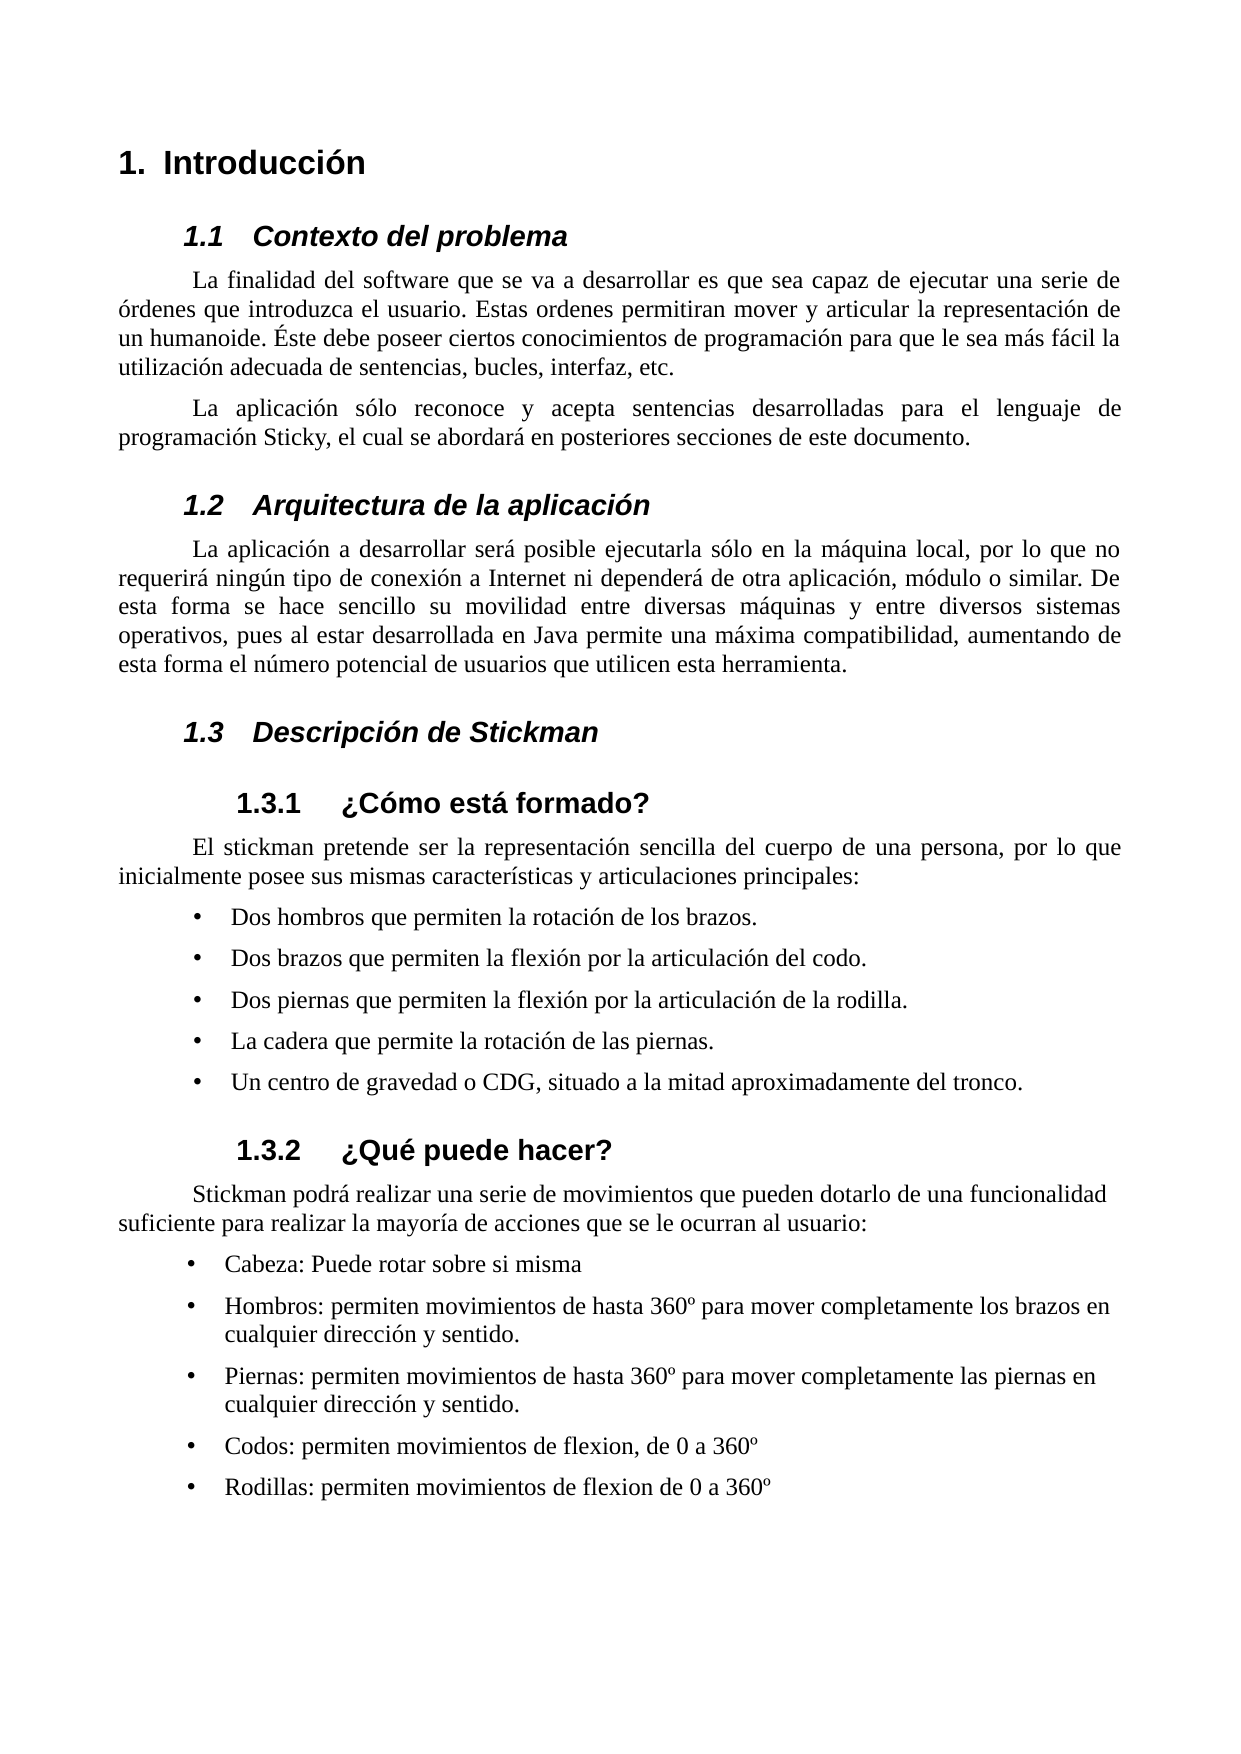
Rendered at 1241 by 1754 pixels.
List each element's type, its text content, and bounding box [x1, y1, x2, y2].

list La cadera que permite la rotación de las piernas. [193, 1026, 1122, 1055]
list Cabeza: Puede rotar sobre si misma [187, 1249, 1122, 1278]
subtitle ¿Qué puede hacer? [193, 1133, 1122, 1167]
list Rodillas: permiten movimientos de flexion de 0 a 360º [187, 1472, 1122, 1501]
text La aplicación sólo reconoce y acepta sentencias desarrolladas para el lenguaje de programación Sticky, el cual se abordará en posteriores secciones de este documento. [118, 393, 1122, 450]
list Codos: permiten movimientos de flexion, de 0 a 360º [187, 1431, 1122, 1459]
text La aplicación a desarrollar será posible ejecutarla sólo en la máquina local, por lo que no requerirá ningún tipo de conexión a Internet ni dependerá de otra aplicación, módulo o similar. De esta forma se hace sencillo su movilidad entre diversas máquinas y entre diversos sistemas operativos, pues al estar desarrollada en Java permite una máxima compatibilidad, aumentando de esta forma el número potencial de usuarios que utilicen esta herramienta. [118, 534, 1122, 678]
list Dos piernas que permiten la flexión por la articulación de la rodilla. [193, 985, 1122, 1013]
text Stickman podrá realizar una serie de movimientos que pueden dotarlo de una funcionalidad suficiente para realizar la mayoría de acciones que se le ocurran al usuario: [118, 1179, 1122, 1237]
subtitle Contexto del problema [178, 219, 1122, 253]
text El stickman pretende ser la representación sencilla del cuerpo de una persona, por lo que inicialmente posee sus mismas características y articulaciones principales: [118, 832, 1122, 890]
text La finalidad del software que se va a desarrollar es que sea capaz de ejecutar una serie de órdenes que introduzca el usuario. Estas ordenes permitiran mover y articular la representación de un humanoide. Éste debe poseer ciertos conocimientos de programación para que le sea más fácil la utilización adecuada de sentencias, bucles, interfaz, etc. [118, 265, 1122, 380]
list Dos brazos que permiten la flexión por la articulación del codo. [193, 943, 1122, 972]
subtitle Arquitectura de la aplicación [178, 488, 1122, 521]
list Hombros: permiten movimientos de hasta 360º para mover completamente los brazos en cualquier dirección y sentido. [187, 1291, 1122, 1348]
subtitle Introducción [118, 143, 1122, 182]
subtitle ¿Cómo está formado? [193, 786, 1122, 820]
list Dos hombros que permiten la rotación de los brazos. [193, 902, 1122, 931]
list Un centro de gravedad o CDG, situado a la mitad aproximadamente del tronco. [193, 1067, 1122, 1096]
list Piernas: permiten movimientos de hasta 360º para mover completamente las piernas en cualquier dirección y sentido. [187, 1361, 1122, 1418]
subtitle Descripción de Stickman [178, 715, 1122, 749]
